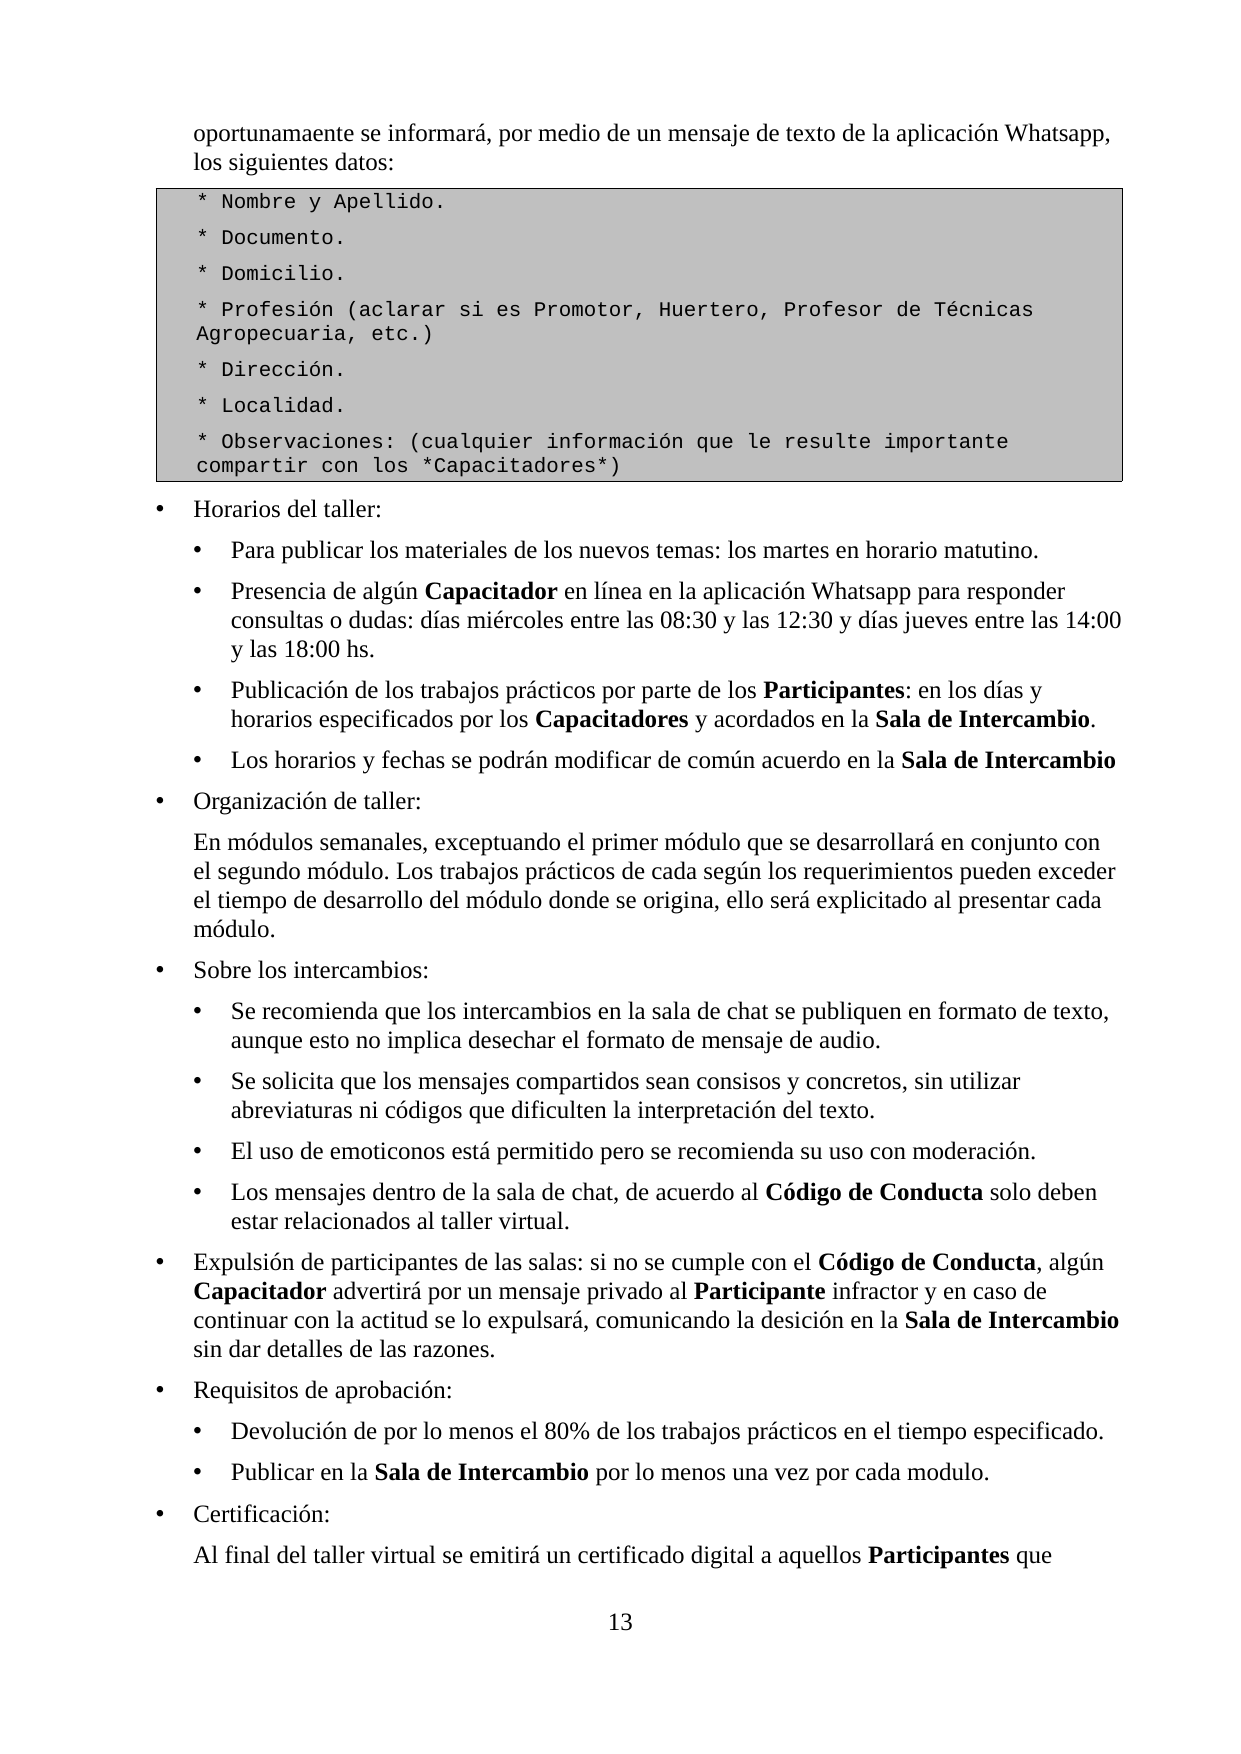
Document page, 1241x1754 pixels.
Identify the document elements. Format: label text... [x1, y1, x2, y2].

list El uso de emoticonos está permitido pero se recomienda su uso con moderación. [193, 1136, 1122, 1165]
list Presencia de algún Capacitador en línea en la aplicación Whatsapp para responder consultas o dudas: días miércoles entre las 08:30 y las 12:30 y días jueves entre las 14:00 y las 18:00 hs. [193, 576, 1122, 662]
list Se solicita que los mensajes compartidos sean consisos y concretos, sin utilizar abreviaturas ni códigos que dificulten la interpretación del texto. [193, 1066, 1122, 1124]
list * Domicilio. [157, 260, 1122, 287]
list En módulos semanales, exceptuando el primer módulo que se desarrollará en conjunto con el segundo módulo. Los trabajos prácticos de cada según los requerimientos pueden exceder el tiempo de desarrollo del módulo donde se origina, ello será explicitado al presentar cada módulo. [156, 827, 1122, 942]
list Sobre los intercambios: [156, 955, 1122, 984]
list * Profesión (aclarar si es Promotor, Huertero, Profesor de Técnicas Agropecuaria, etc.) [157, 296, 1122, 347]
list Horarios del taller: [156, 494, 1122, 522]
list oportunamaente se informará, por medio de un mensaje de texto de la aplicación Whatsapp, los siguientes datos: [156, 118, 1122, 176]
list * Observaciones: (cualquier información que le resulte importante compartir con los *Capacitadores*) [157, 428, 1122, 481]
list Para publicar los materiales de los nuevos temas: los martes en horario matutino. [193, 535, 1122, 564]
list Requisitos de aprobación: [156, 1375, 1122, 1404]
list Publicar en la Sala de Intercambio por lo menos una vez por cada modulo. [193, 1457, 1122, 1486]
list * Documento. [157, 224, 1122, 251]
list Los mensajes dentro de la sala de chat, de acuerdo al Código de Conducta solo deben estar relacionados al taller virtual. [193, 1177, 1122, 1235]
list Devolución de por lo menos el 80% de los trabajos prácticos en el tiempo especificado. [193, 1416, 1122, 1445]
list Expulsión de participantes de las salas: si no se cumple con el Código de Conducta, algún Capacitador advertirá por un mensaje privado al Participante infractor y en caso de continuar con la actitud se lo expulsará, comunicando la desición en la Sala de Intercambio sin dar detalles de las razones. [156, 1247, 1122, 1362]
list * Localidad. [157, 392, 1122, 419]
list Al final del taller virtual se emitirá un certificado digital a aquellos Participantes que [156, 1540, 1122, 1569]
list Organización de taller: [156, 786, 1122, 815]
list Los horarios y fechas se podrán modificar de común acuerdo en la Sala de Intercambio [193, 745, 1122, 774]
list * Dirección. [157, 356, 1122, 383]
list Certificación: [156, 1499, 1122, 1527]
list Se recomienda que los intercambios en la sala de chat se publiquen en formato de texto, aunque esto no implica desechar el formato de mensaje de audio. [193, 996, 1122, 1054]
list * Nombre y Apellido. [157, 189, 1122, 215]
list Publicación de los trabajos prácticos por parte de los Participantes: en los días y horarios especificados por los Capacitadores y acordados en la Sala de Intercambio. [193, 675, 1122, 732]
